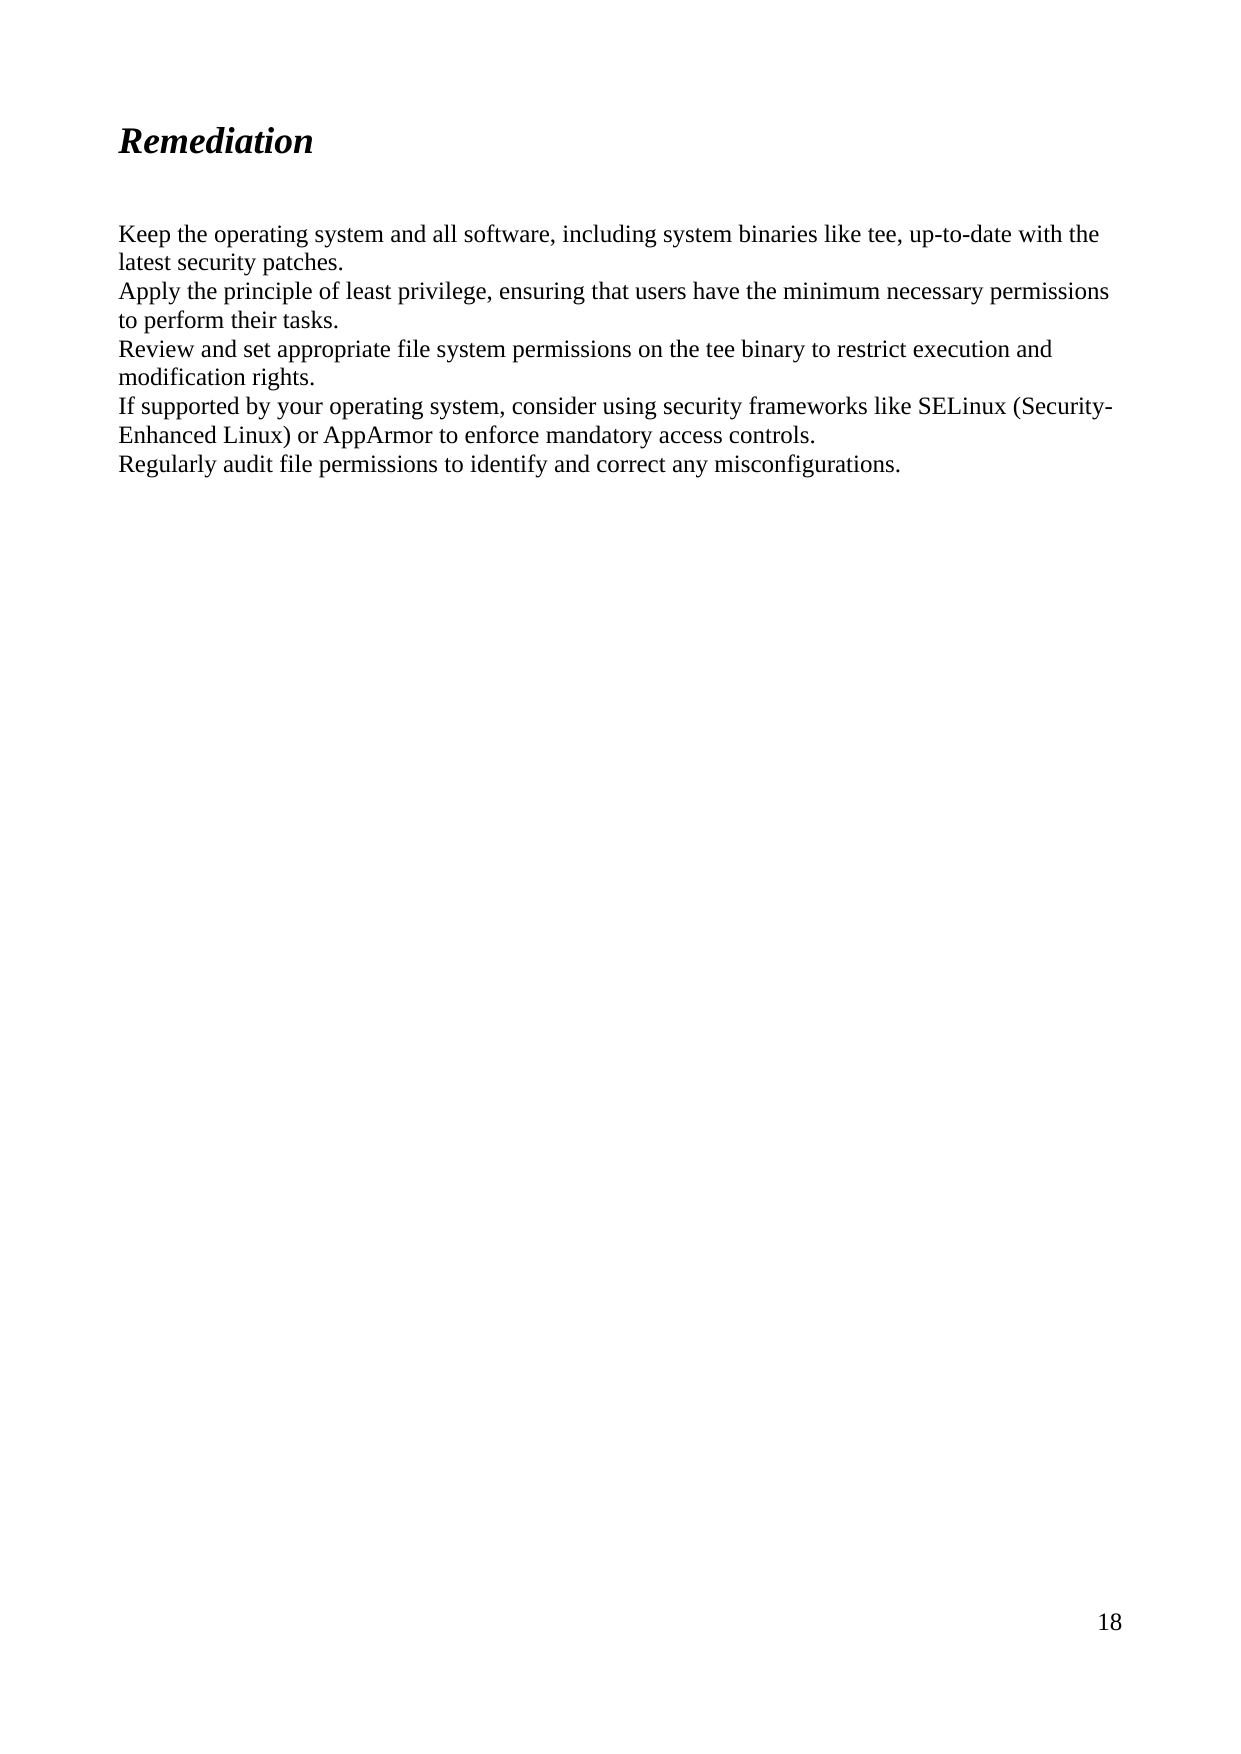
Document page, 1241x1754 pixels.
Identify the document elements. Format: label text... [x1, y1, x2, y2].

text Remediation [118, 118, 1122, 161]
text Keep the operating system and all software, including system binaries like tee, up-to-date with the latest security patches. [118, 219, 1122, 276]
text If supported by your operating system, consider using security frameworks like SELinux (Security-Enhanced Linux) or AppArmor to enforce mandatory access controls. [118, 391, 1122, 449]
text Regularly audit file permissions to identify and correct any misconfigurations. [118, 449, 1122, 477]
text Apply the principle of least privilege, ensuring that users have the minimum necessary permissions to perform their tasks. [118, 276, 1122, 334]
text Review and set appropriate file system permissions on the tee binary to restrict execution and modification rights. [118, 334, 1122, 391]
